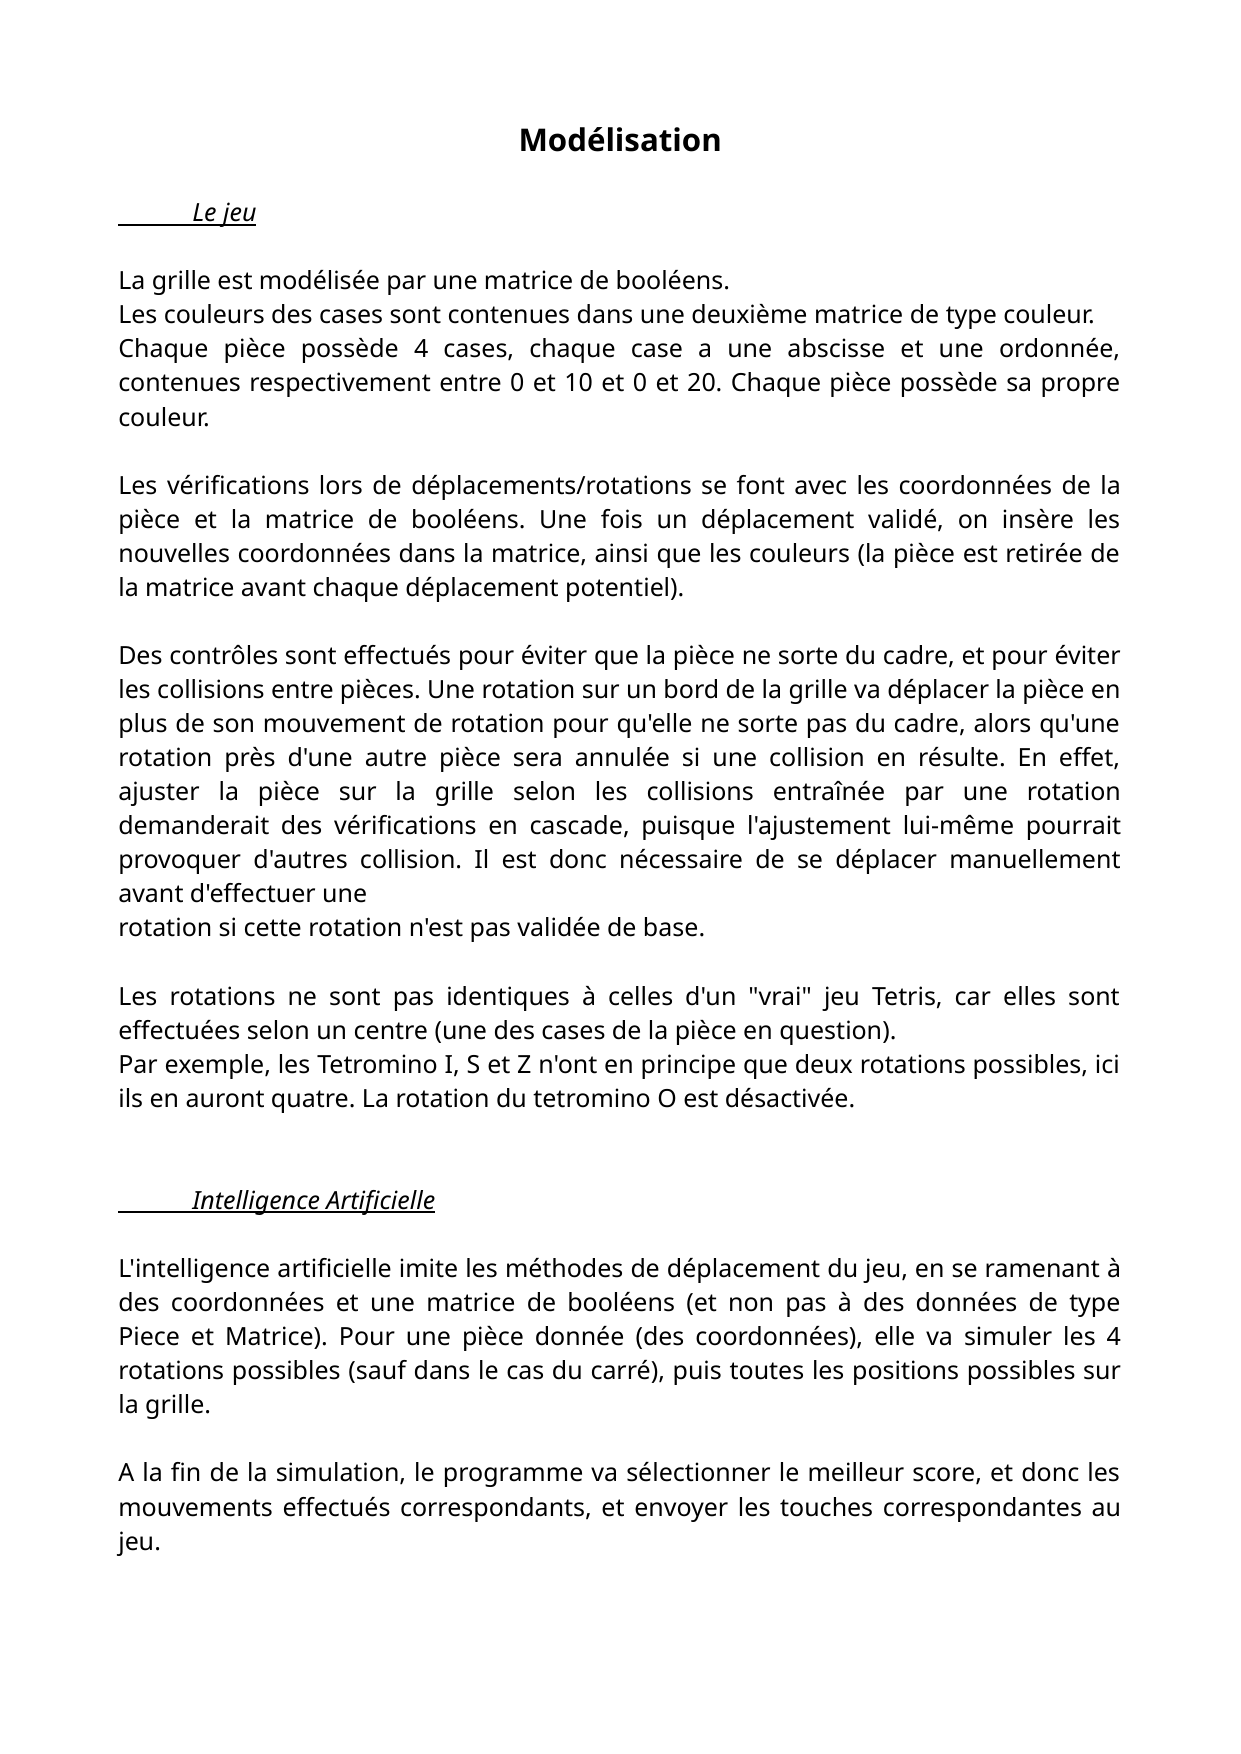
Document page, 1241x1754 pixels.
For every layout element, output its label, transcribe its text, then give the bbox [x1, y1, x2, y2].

text rotation si cette rotation n'est pas validée de base. [118, 910, 1122, 944]
text Les rotations ne sont pas identiques à celles d'un "vrai" jeu Tetris, car elles sont effectuées selon un centre (une des cases de la pièce en question). [118, 978, 1122, 1046]
text Des contrôles sont effectués pour éviter que la pièce ne sorte du cadre, et pour éviter les collisions entre pièces. Une rotation sur un bord de la grille va déplacer la pièce en plus de son mouvement de rotation pour qu'elle ne sorte pas du cadre, alors qu'une rotation près d'une autre pièce sera annulée si une collision en résulte. En effet, ajuster la pièce sur la grille selon les collisions entraînée par une rotation demanderait des vérifications en cascade, puisque l'ajustement lui-même pourrait provoquer d'autres collision. Il est donc nécessaire de se déplacer manuellement avant d'effectuer une [118, 638, 1122, 910]
text A la fin de la simulation, le programme va sélectionner le meilleur score, et donc les mouvements effectués correspondants, et envoyer les touches correspondantes au jeu. [118, 1455, 1122, 1557]
text L'intelligence artificielle imite les méthodes de déplacement du jeu, en se ramenant à des coordonnées et une matrice de booléens (et non pas à des données de type Piece et Matrice). Pour une pièce donnée (des coordonnées), elle va simuler les 4 rotations possibles (sauf dans le cas du carré), puis toutes les positions possibles sur la grille. [118, 1251, 1122, 1421]
text Chaque pièce possède 4 cases, chaque case a une abscisse et une ordonnée, contenues respectivement entre 0 et 10 et 0 et 20. Chaque pièce possède sa propre couleur. [118, 331, 1122, 433]
text Les vérifications lors de déplacements/rotations se font avec les coordonnées de la pièce et la matrice de booléens. Une fois un déplacement validé, on insère les nouvelles coordonnées dans la matrice, ainsi que les couleurs (la pièce est retirée de la matrice avant chaque déplacement potentiel). [118, 467, 1122, 603]
text Par exemple, les Tetromino I, S et Z n'ont en principe que deux rotations possibles, ici ils en auront quatre. La rotation du tetromino O est désactivée. [118, 1046, 1122, 1114]
text Les couleurs des cases sont contenues dans une deuxième matrice de type couleur. [118, 297, 1122, 331]
text Le jeu [118, 195, 1122, 229]
text Intelligence Artificielle [118, 1183, 1122, 1217]
text La grille est modélisée par une matrice de booléens. [118, 263, 1122, 297]
text Modélisation [118, 118, 1122, 161]
